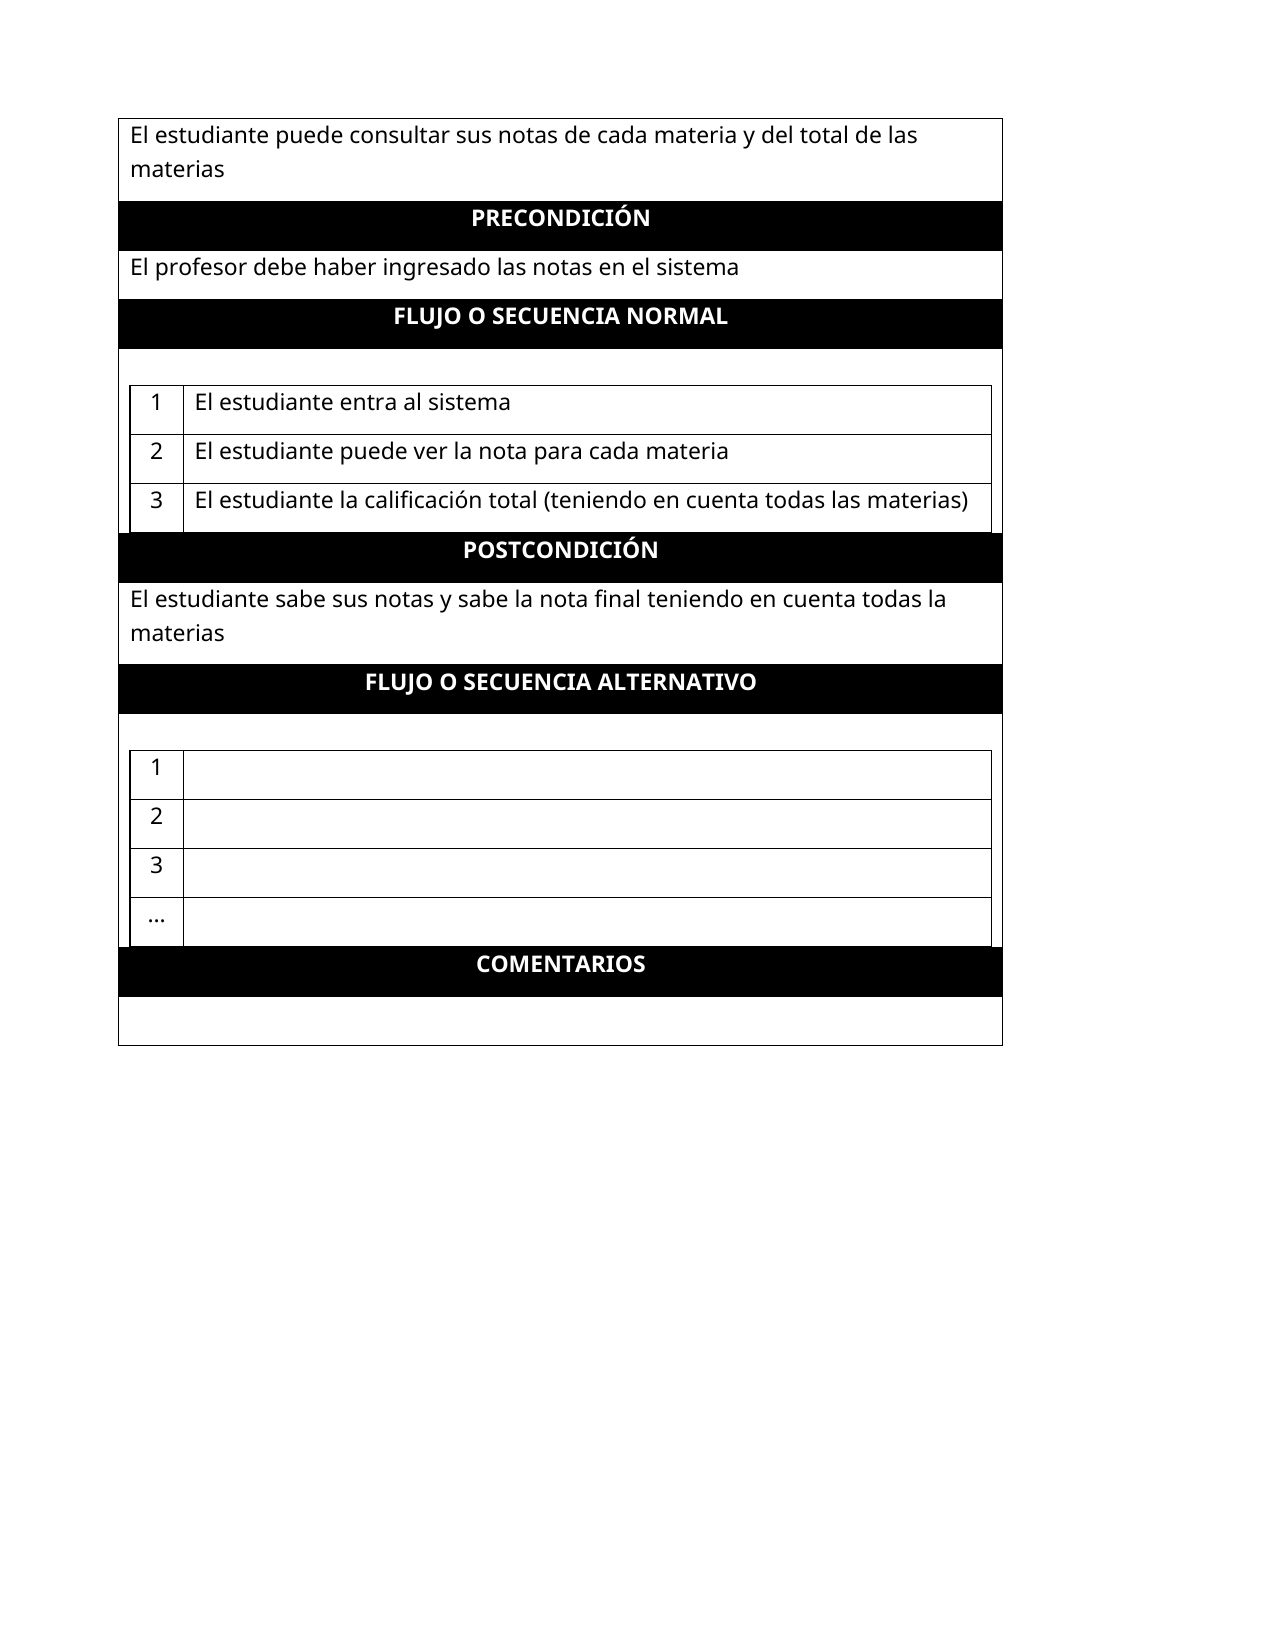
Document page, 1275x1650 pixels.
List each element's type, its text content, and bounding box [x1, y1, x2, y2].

table_cell PRECONDICIÓN [119, 202, 1002, 250]
table_header [184, 751, 991, 799]
table_cell [184, 849, 991, 897]
table_cell [184, 898, 991, 946]
table_cell FLUJO O SECUENCIA NORMAL [119, 300, 1002, 348]
table_cell El estudiante la calificación total (teniendo en cuenta todas las materias) [184, 484, 991, 532]
table_cell 2 [131, 435, 183, 483]
table_cell FLUJO O SECUENCIA ALTERNATIVO [119, 665, 1002, 713]
table_header 1 [131, 751, 183, 799]
table_header 1 [131, 386, 183, 434]
table_cell [119, 714, 1002, 947]
table_cell COMENTARIOS [119, 948, 1002, 996]
table_cell El estudiante puede consultar sus notas de cada materia y del total de las materias [119, 119, 1002, 201]
table_cell 3 [131, 849, 183, 897]
table_cell El profesor debe haber ingresado las notas en el sistema [119, 251, 1002, 299]
table_cell El estudiante sabe sus notas y sabe la nota final teniendo en cuenta todas la materias [119, 583, 1002, 664]
table_cell El estudiante puede ver la nota para cada materia [184, 435, 991, 483]
table_cell [119, 997, 1002, 1045]
table_header El estudiante entra al sistema [184, 386, 991, 434]
table_cell [119, 349, 1002, 533]
table_cell [184, 800, 991, 848]
table_cell 2 [131, 800, 183, 848]
table_cell POSTCONDICIÓN [119, 534, 1002, 582]
table_cell … [131, 898, 183, 946]
table_cell 3 [131, 484, 183, 532]
